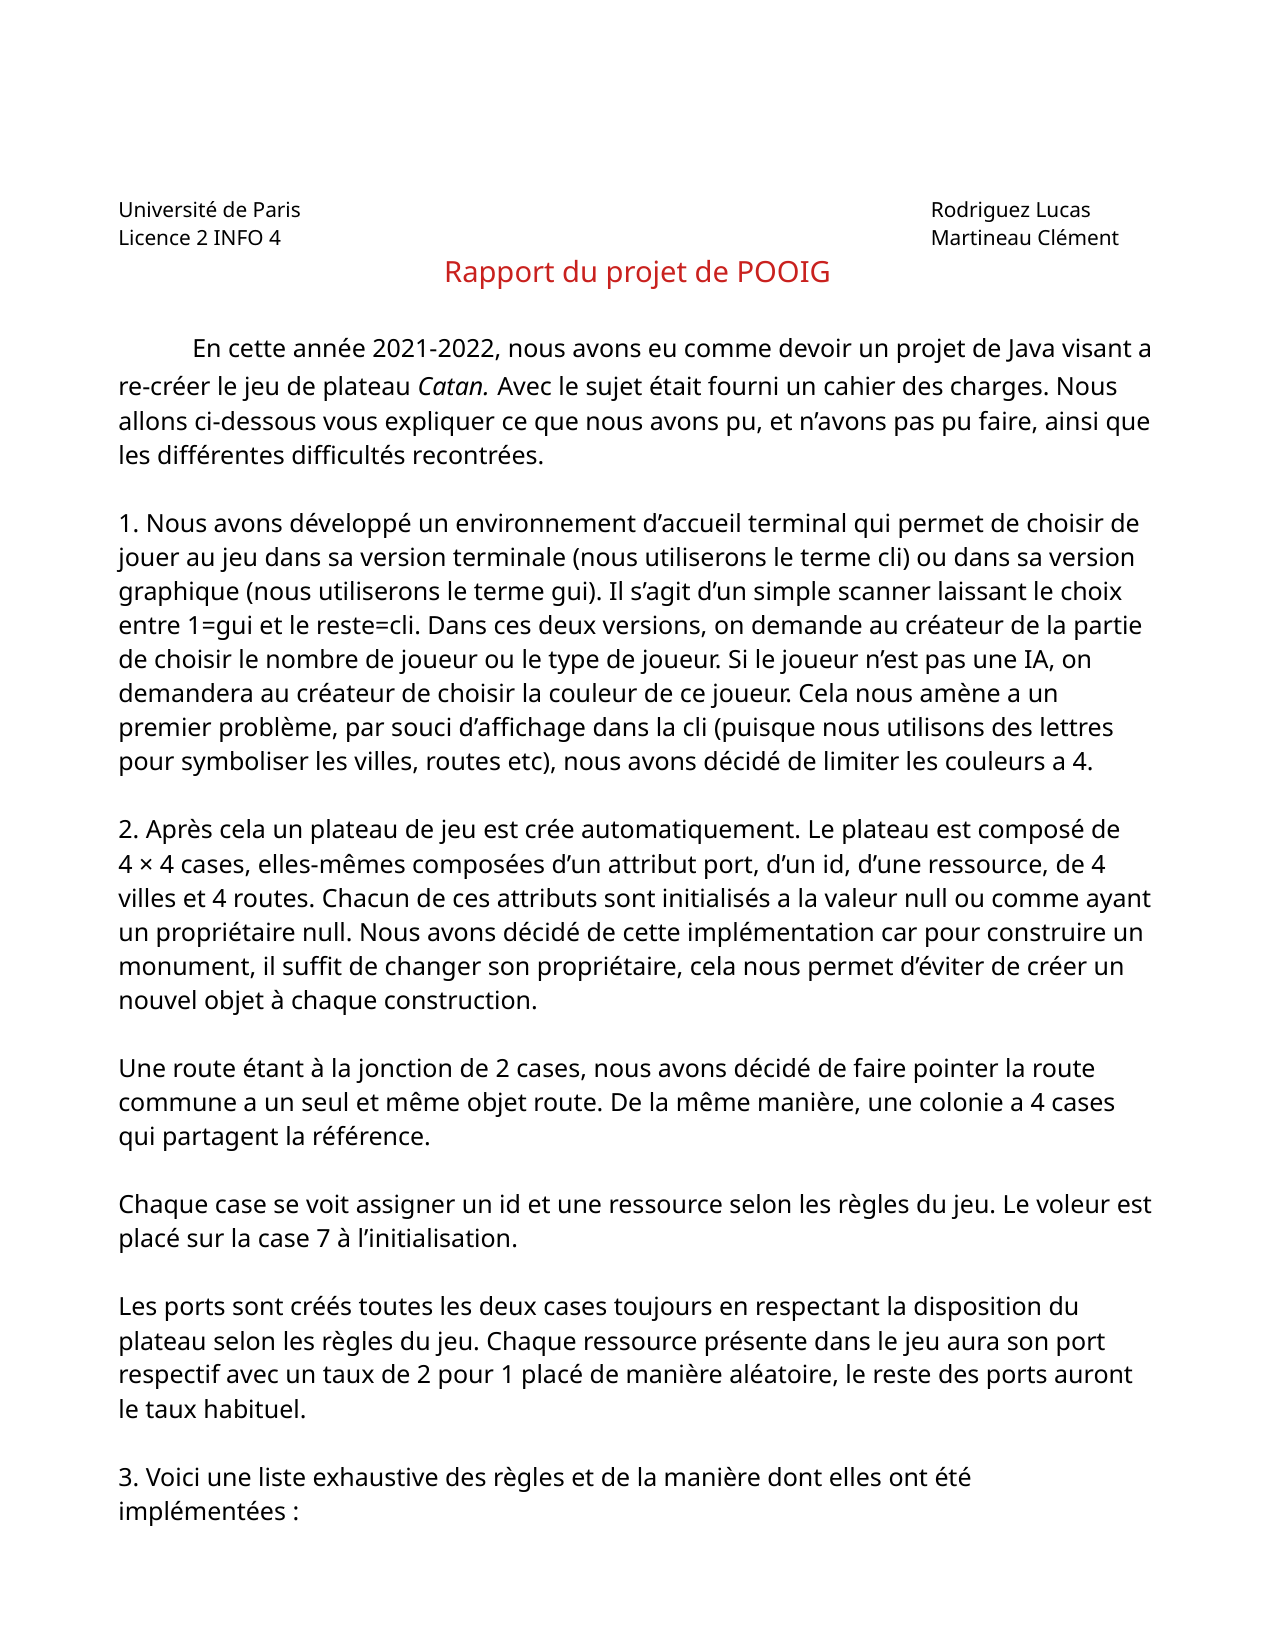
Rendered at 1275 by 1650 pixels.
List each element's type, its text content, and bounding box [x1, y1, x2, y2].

text Une route étant à la jonction de 2 cases, nous avons décidé de faire pointer la route commune a un seul et même objet route. De la même manière, une colonie a 4 cases qui partagent la référence. [118, 1051, 1157, 1153]
text En cette année 2021-2022, nous avons eu comme devoir un projet de Java visant a re-créer le jeu de plateau Catan. Avec le sujet était fourni un cahier des charges. Nous allons ci-dessous vous expliquer ce que nous avons pu, et n’avons pas pu faire, ainsi que les différentes difficultés recontrées. [118, 331, 1157, 472]
text 1. Nous avons développé un environnement d’accueil terminal qui permet de choisir de jouer au jeu dans sa version terminale (nous utiliserons le terme cli) ou dans sa version graphique (nous utiliserons le terme gui). Il s’agit d’un simple scanner laissant le choix entre 1=gui et le reste=cli. Dans ces deux versions, on demande au créateur de la partie de choisir le nombre de joueur ou le type de joueur. Si le joueur n’est pas une IA, on demandera au créateur de choisir la couleur de ce joueur. Cela nous amène a un premier problème, par souci d’affichage dans la cli (puisque nous utilisons des lettres pour symboliser les villes, routes etc), nous avons décidé de limiter les couleurs a 4. [118, 506, 1157, 778]
text Rapport du projet de POOIG [118, 252, 1157, 291]
text Chaque case se voit assigner un id et une ressource selon les règles du jeu. Le voleur est placé sur la case 7 à l’initialisation. [118, 1187, 1157, 1255]
text Les ports sont créés toutes les deux cases toujours en respectant la disposition du plateau selon les règles du jeu. Chaque ressource présente dans le jeu aura son port respectif avec un taux de 2 pour 1 placé de manière aléatoire, le reste des ports auront le taux habituel. [118, 1289, 1157, 1425]
text 3. Voici une liste exhaustive des règles et de la manière dont elles ont été implémentées : [118, 1459, 1157, 1527]
text 2. Après cela un plateau de jeu est crée automatiquement. Le plateau est composé de 4 × 4 cases, elles-mêmes composées d’un attribut port, d’un id, d’une ressource, de 4 villes et 4 routes. Chacun de ces attributs sont initialisés a la valeur null ou comme ayant un propriétaire null. Nous avons décidé de cette implémentation car pour construire un monument, il suffit de changer son propriétaire, cela nous permet d’éviter de créer un nouvel objet à chaque construction. [118, 812, 1157, 1017]
text Université de Paris Rodriguez Lucas Licence 2 INFO 4 Martineau Clément [118, 195, 1157, 252]
